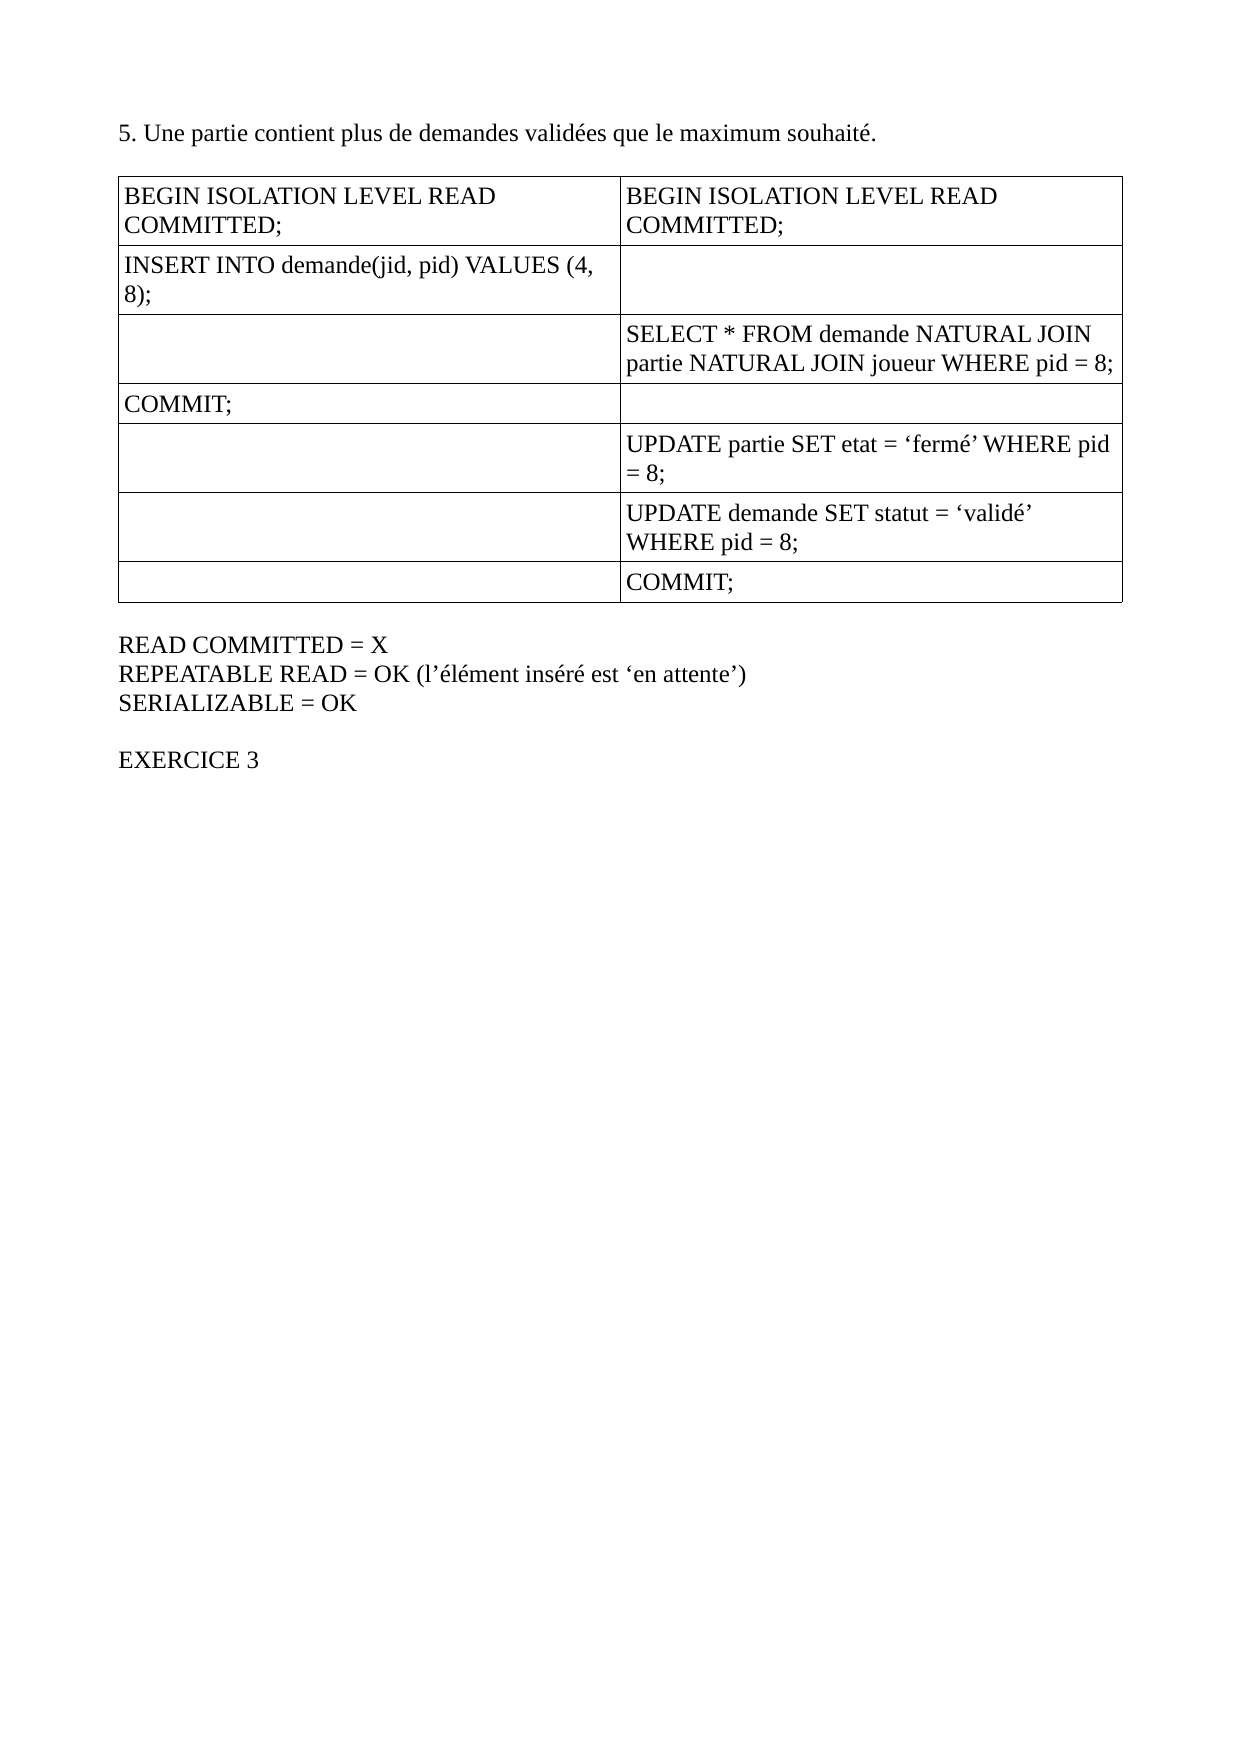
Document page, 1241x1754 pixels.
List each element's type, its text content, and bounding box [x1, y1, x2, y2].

table_cell [621, 384, 1122, 423]
table_cell SELECT * FROM demande NATURAL JOIN partie NATURAL JOIN joueur WHERE pid = 8; [621, 315, 1122, 383]
table_cell UPDATE demande SET statut = ‘validé’ WHERE pid = 8; [621, 493, 1122, 561]
text REPEATABLE READ = OK (l’élément inséré est ‘en attente’) [118, 659, 1122, 688]
table_cell [119, 493, 620, 561]
text READ COMMITTED = X [118, 630, 1122, 659]
table_header BEGIN ISOLATION LEVEL READ COMMITTED; [119, 177, 620, 245]
table_cell INSERT INTO demande(jid, pid) VALUES (4, 8); [119, 246, 620, 314]
text EXERCICE 3 [118, 745, 1122, 774]
table_header BEGIN ISOLATION LEVEL READ COMMITTED; [621, 177, 1122, 245]
table_cell UPDATE partie SET etat = ‘fermé’ WHERE pid = 8; [621, 424, 1122, 492]
text SERIALIZABLE = OK [118, 688, 1122, 717]
table_cell [119, 315, 620, 383]
table_cell [119, 562, 620, 602]
text 5. Une partie contient plus de demandes validées que le maximum souhaité. [118, 118, 1122, 147]
table_cell COMMIT; [621, 562, 1122, 602]
table_cell COMMIT; [119, 384, 620, 423]
table_cell [621, 246, 1122, 314]
table_cell [119, 424, 620, 492]
